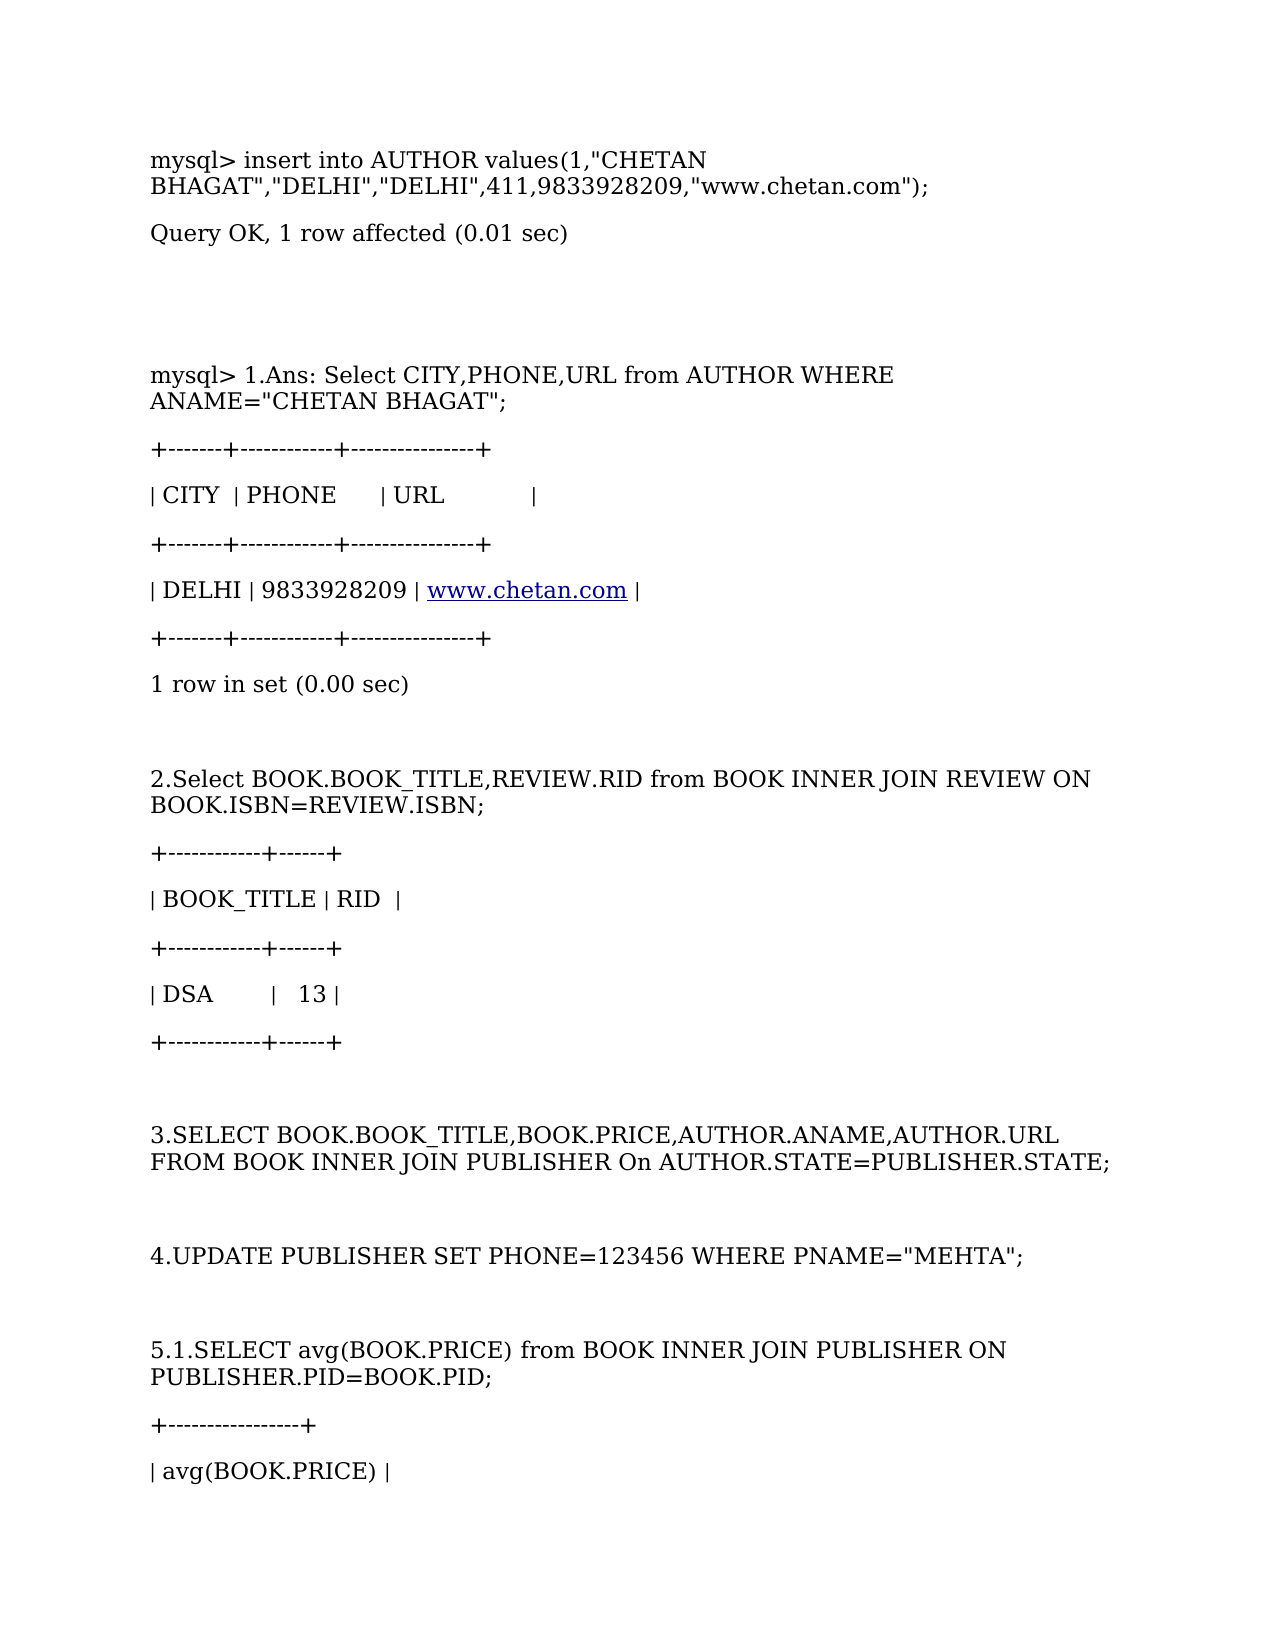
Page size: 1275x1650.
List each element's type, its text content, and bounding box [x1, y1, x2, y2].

text | CITY | PHONE | URL | [150, 486, 1125, 509]
text mysql> 1.Ans: Select CITY,PHONE,URL from AUTHOR WHERE ANAME="CHETAN BHAGAT"; [150, 365, 1125, 414]
text | BOOK_TITLE | RID | [150, 890, 1125, 913]
text +-----------------+ [150, 1414, 1125, 1437]
text Query OK, 1 row affected (0.01 sec) [150, 223, 1125, 246]
text +-------+------------+----------------+ [150, 533, 1125, 556]
text | DSA | 13 | [150, 984, 1125, 1007]
text +------------+------+ [150, 842, 1125, 865]
text 3.SELECT BOOK.BOOK_TITLE,BOOK.PRICE,AUTHOR.ANAME,AUTHOR.URL FROM BOOK INNER JOIN PUBLISHER On AUTHOR.STATE=PUBLISHER.STATE; [150, 1126, 1125, 1175]
text +-------+------------+----------------+ [150, 627, 1125, 650]
text | DELHI | 9833928209 | www.chetan.com | [150, 580, 1125, 603]
text 1 row in set (0.00 sec) [150, 674, 1125, 697]
text mysql> insert into AUTHOR values(1,"CHETAN BHAGAT","DELHI","DELHI",411,9833928209,"www.chetan.com"); [150, 150, 1125, 199]
text +------------+------+ [150, 1031, 1125, 1054]
text 4.UPDATE PUBLISHER SET PHONE=123456 WHERE PNAME="MEHTA"; [150, 1246, 1125, 1269]
text +------------+------+ [150, 937, 1125, 960]
text 5.1.SELECT avg(BOOK.PRICE) from BOOK INNER JOIN PUBLISHER ON PUBLISHER.PID=BOOK.PID; [150, 1341, 1125, 1390]
text | avg(BOOK.PRICE) | [150, 1461, 1125, 1484]
text 2.Select BOOK.BOOK_TITLE,REVIEW.RID from BOOK INNER JOIN REVIEW ON BOOK.ISBN=REVIEW.ISBN; [150, 769, 1125, 818]
text +-------+------------+----------------+ [150, 439, 1125, 462]
